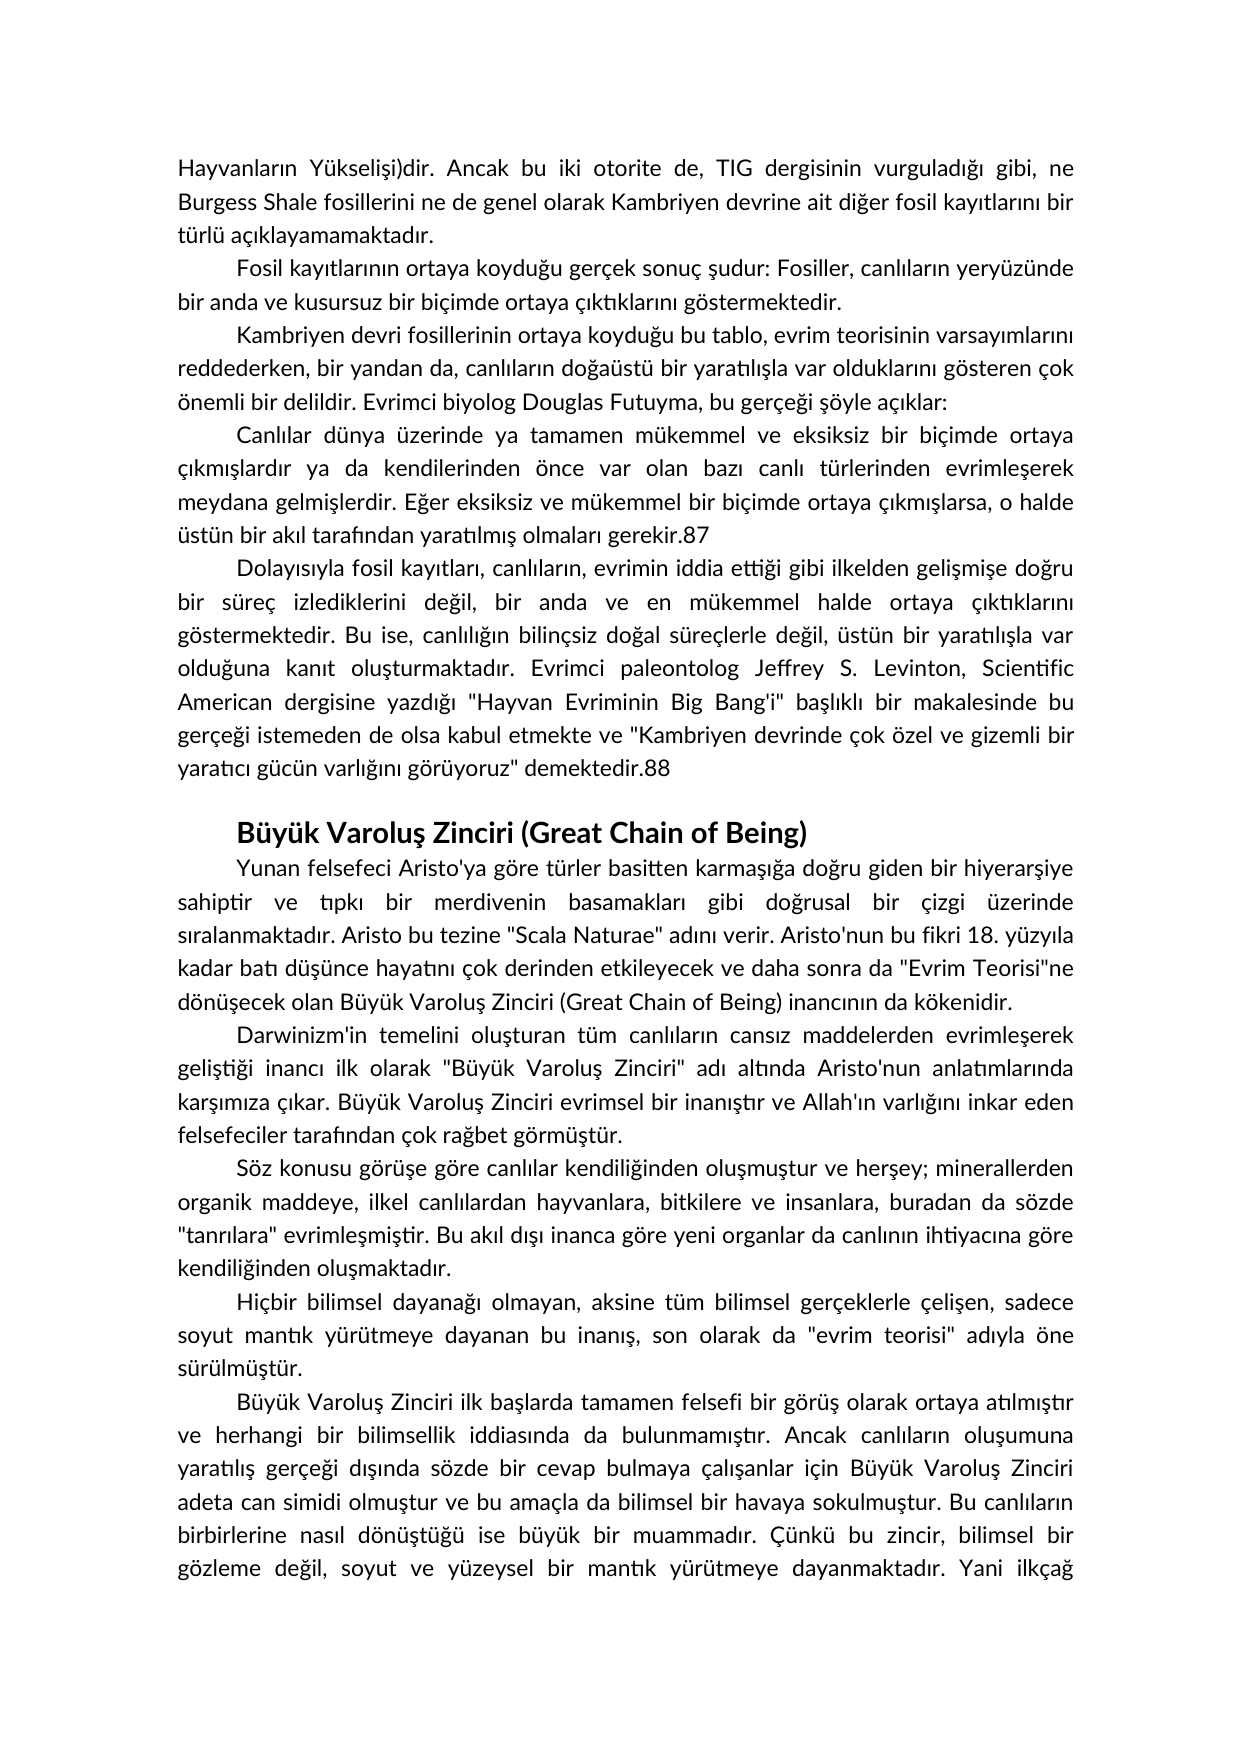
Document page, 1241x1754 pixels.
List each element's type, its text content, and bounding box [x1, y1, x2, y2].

text Fosil kayıtlarının ortaya koyduğu gerçek sonuç şudur: Fosiller, canlıların yeryüzünde bir anda ve kusursuz bir biçimde ortaya çıktıklarını göstermektedir. [177, 250, 1075, 317]
text Hayvanların Yükselişi)dir. Ancak bu iki otorite de, TIG dergisinin vurguladığı gibi, ne Burgess Shale fosillerini ne de genel olarak Kambriyen devrine ait diğer fosil kayıtlarını bir türlü açıklayamamaktadır. [177, 150, 1075, 250]
subtitle Büyük Varoluş Zinciri (Great Chain of Being) [177, 817, 1075, 850]
text Söz konusu görüşe göre canlılar kendiliğinden oluşmuştur ve herşey; minerallerden organik maddeye, ilkel canlılardan hayvanlara, bitkilere ve insanlara, buradan da sözde "tanrılara" evrimleşmiştir. Bu akıl dışı inanca göre yeni organlar da canlının ihtiyacına göre kendiliğinden oluşmaktadır. [177, 1150, 1075, 1283]
text Büyük Varoluş Zinciri ilk başlarda tamamen felsefi bir görüş olarak ortaya atılmıştır ve herhangi bir bilimsellik iddiasında da bulunmamıştır. Ancak canlıların oluşumuna yaratılış gerçeği dışında sözde bir cevap bulmaya çalışanlar için Büyük Varoluş Zinciri adeta can simidi olmuştur ve bu amaçla da bilimsel bir havaya sokulmuştur. Bu canlıların birbirlerine nasıl dönüştüğü ise büyük bir muammadır. Çünkü bu zincir, bilimsel bir gözleme değil, soyut ve yüzeysel bir mantık yürütmeye dayanmaktadır. Yani ilkçağ [177, 1383, 1075, 1583]
text Darwinizm'in temelini oluşturan tüm canlıların cansız maddelerden evrimleşerek geliştiği inancı ilk olarak "Büyük Varoluş Zinciri" adı altında Aristo'nun anlatımlarında karşımıza çıkar. Büyük Varoluş Zinciri evrimsel bir inanıştır ve Allah'ın varlığını inkar eden felsefeciler tarafından çok rağbet görmüştür. [177, 1017, 1075, 1150]
text Yunan felsefeci Aristo'ya göre türler basitten karmaşığa doğru giden bir hiyerarşiye sahiptir ve tıpkı bir merdivenin basamakları gibi doğrusal bir çizgi üzerinde sıralanmaktadır. Aristo bu tezine "Scala Naturae" adını verir. Aristo'nun bu fikri 18. yüzyıla kadar batı düşünce hayatını çok derinden etkileyecek ve daha sonra da "Evrim Teorisi"ne dönüşecek olan Büyük Varoluş Zinciri (Great Chain of Being) inancının da kökenidir. [177, 850, 1075, 1017]
text Kambriyen devri fosillerinin ortaya koyduğu bu tablo, evrim teorisinin varsayımlarını reddederken, bir yandan da, canlıların doğaüstü bir yaratılışla var olduklarını gösteren çok önemli bir delildir. Evrimci biyolog Douglas Futuyma, bu gerçeği şöyle açıklar: [177, 317, 1075, 417]
text Hiçbir bilimsel dayanağı olmayan, aksine tüm bilimsel gerçeklerle çelişen, sadece soyut mantık yürütmeye dayanan bu inanış, son olarak da "evrim teorisi" adıyla öne sürülmüştür. [177, 1283, 1075, 1383]
text Dolayısıyla fosil kayıtları, canlıların, evrimin iddia ettiği gibi ilkelden gelişmişe doğru bir süreç izlediklerini değil, bir anda ve en mükemmel halde ortaya çıktıklarını göstermektedir. Bu ise, canlılığın bilinçsiz doğal süreçlerle değil, üstün bir yaratılışla var olduğuna kanıt oluşturmaktadır. Evrimci paleontolog Jeffrey S. Levinton, Scientific American dergisine yazdığı "Hayvan Evriminin Big Bang'i" başlıklı bir makalesinde bu gerçeği istemeden de olsa kabul etmekte ve "Kambriyen devrinde çok özel ve gizemli bir yaratıcı gücün varlığını görüyoruz" demektedir.88 [177, 550, 1075, 783]
text Canlılar dünya üzerinde ya tamamen mükemmel ve eksiksiz bir biçimde ortaya çıkmışlardır ya da kendilerinden önce var olan bazı canlı türlerinden evrimleşerek meydana gelmişlerdir. Eğer eksiksiz ve mükemmel bir biçimde ortaya çıkmışlarsa, o halde üstün bir akıl tarafından yaratılmış olmaları gerekir.87 [177, 417, 1075, 550]
